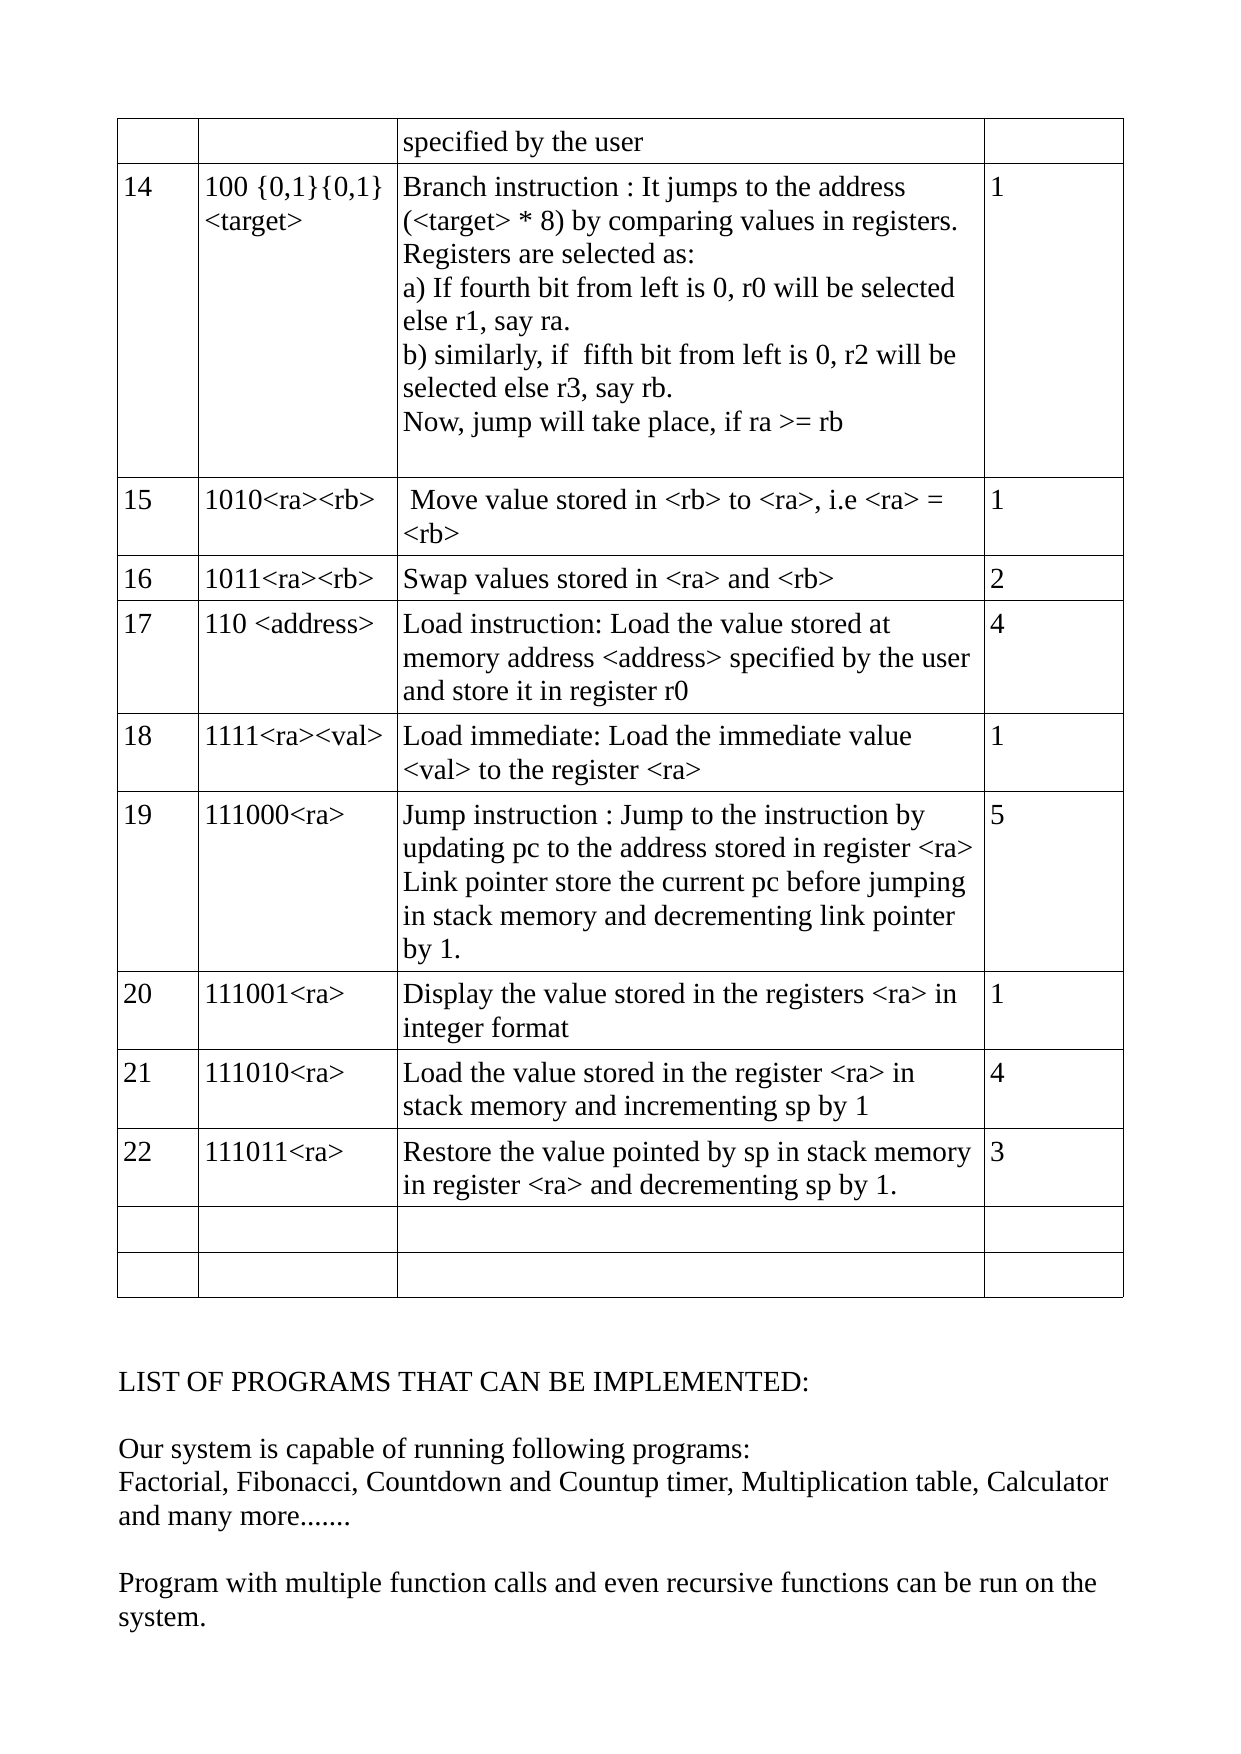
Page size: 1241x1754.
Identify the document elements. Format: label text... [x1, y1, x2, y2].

table_cell specified by the user [398, 119, 984, 163]
text Factorial, Fibonacci, Countdown and Countup timer, Multiplication table, Calculator [118, 1464, 1122, 1498]
table_cell 1 [985, 478, 1123, 555]
table_cell Load the value stored in the register <ra> in stack memory and incrementing sp by 1 [398, 1050, 984, 1128]
table_cell [118, 1207, 198, 1252]
table_cell 2 [985, 556, 1123, 600]
table_cell 110 <address> [199, 601, 397, 713]
table_cell Move value stored in <rb> to <ra>, i.e <ra> = <rb> [398, 478, 984, 555]
table_cell 3 [985, 1129, 1123, 1206]
table_cell Swap values stored in <ra> and <rb> [398, 556, 984, 600]
table_cell 1011<ra><rb> [199, 556, 397, 600]
table_cell 111011<ra> [199, 1129, 397, 1206]
table_cell Display the value stored in the registers <ra> in integer format [398, 972, 984, 1049]
text Our system is capable of running following programs: [118, 1431, 1122, 1464]
table_cell [985, 1253, 1123, 1297]
table_cell [985, 119, 1123, 163]
table_cell 16 [118, 556, 198, 600]
table_cell [398, 1253, 984, 1297]
table_cell Branch instruction : It jumps to the address (<target> * 8) by comparing values in registers. Registers are selected as: a) If fourth bit from left is 0, r0 will be selected else r1, say ra. b) similarly, if fifth bit from left is 0, r2 will be selected else r3, say rb. Now, jump will take place, if ra >= rb [398, 164, 984, 477]
table_cell [118, 119, 198, 163]
table_cell 111001<ra> [199, 972, 397, 1049]
table_cell 5 [985, 792, 1123, 971]
table_cell 19 [118, 792, 198, 971]
table_cell 21 [118, 1050, 198, 1128]
table_cell 20 [118, 972, 198, 1049]
table_cell Jump instruction : Jump to the instruction by updating pc to the address stored in register <ra> Link pointer store the current pc before jumping in stack memory and decrementing link pointer by 1. [398, 792, 984, 971]
table_cell 15 [118, 478, 198, 555]
table_cell 111010<ra> [199, 1050, 397, 1128]
table_cell [199, 119, 397, 163]
table_cell [985, 1207, 1123, 1252]
text and many more....... [118, 1498, 1122, 1532]
table_cell [398, 1207, 984, 1252]
table_cell [199, 1207, 397, 1252]
table_cell Load instruction: Load the value stored at memory address <address> specified by the user and store it in register r0 [398, 601, 984, 713]
table_cell Restore the value pointed by sp in stack memory in register <ra> and decrementing sp by 1. [398, 1129, 984, 1206]
table_cell 4 [985, 601, 1123, 713]
table_cell 100 {0,1}{0,1} <target> [199, 164, 397, 477]
table_cell 1 [985, 972, 1123, 1049]
table_cell 111000<ra> [199, 792, 397, 971]
table_cell Load immediate: Load the immediate value <val> to the register <ra> [398, 714, 984, 791]
table_cell 1010<ra><rb> [199, 478, 397, 555]
text Program with multiple function calls and even recursive functions can be run on the [118, 1565, 1122, 1599]
text system. [118, 1599, 1122, 1632]
table_cell 14 [118, 164, 198, 477]
table_cell 1 [985, 714, 1123, 791]
table_cell [199, 1253, 397, 1297]
table_cell 4 [985, 1050, 1123, 1128]
table_cell 1 [985, 164, 1123, 477]
table_cell 22 [118, 1129, 198, 1206]
table_cell 18 [118, 714, 198, 791]
table_cell 17 [118, 601, 198, 713]
table_cell [118, 1253, 198, 1297]
text LIST OF PROGRAMS THAT CAN BE IMPLEMENTED: [118, 1364, 1122, 1397]
table_cell 1111<ra><val> [199, 714, 397, 791]
